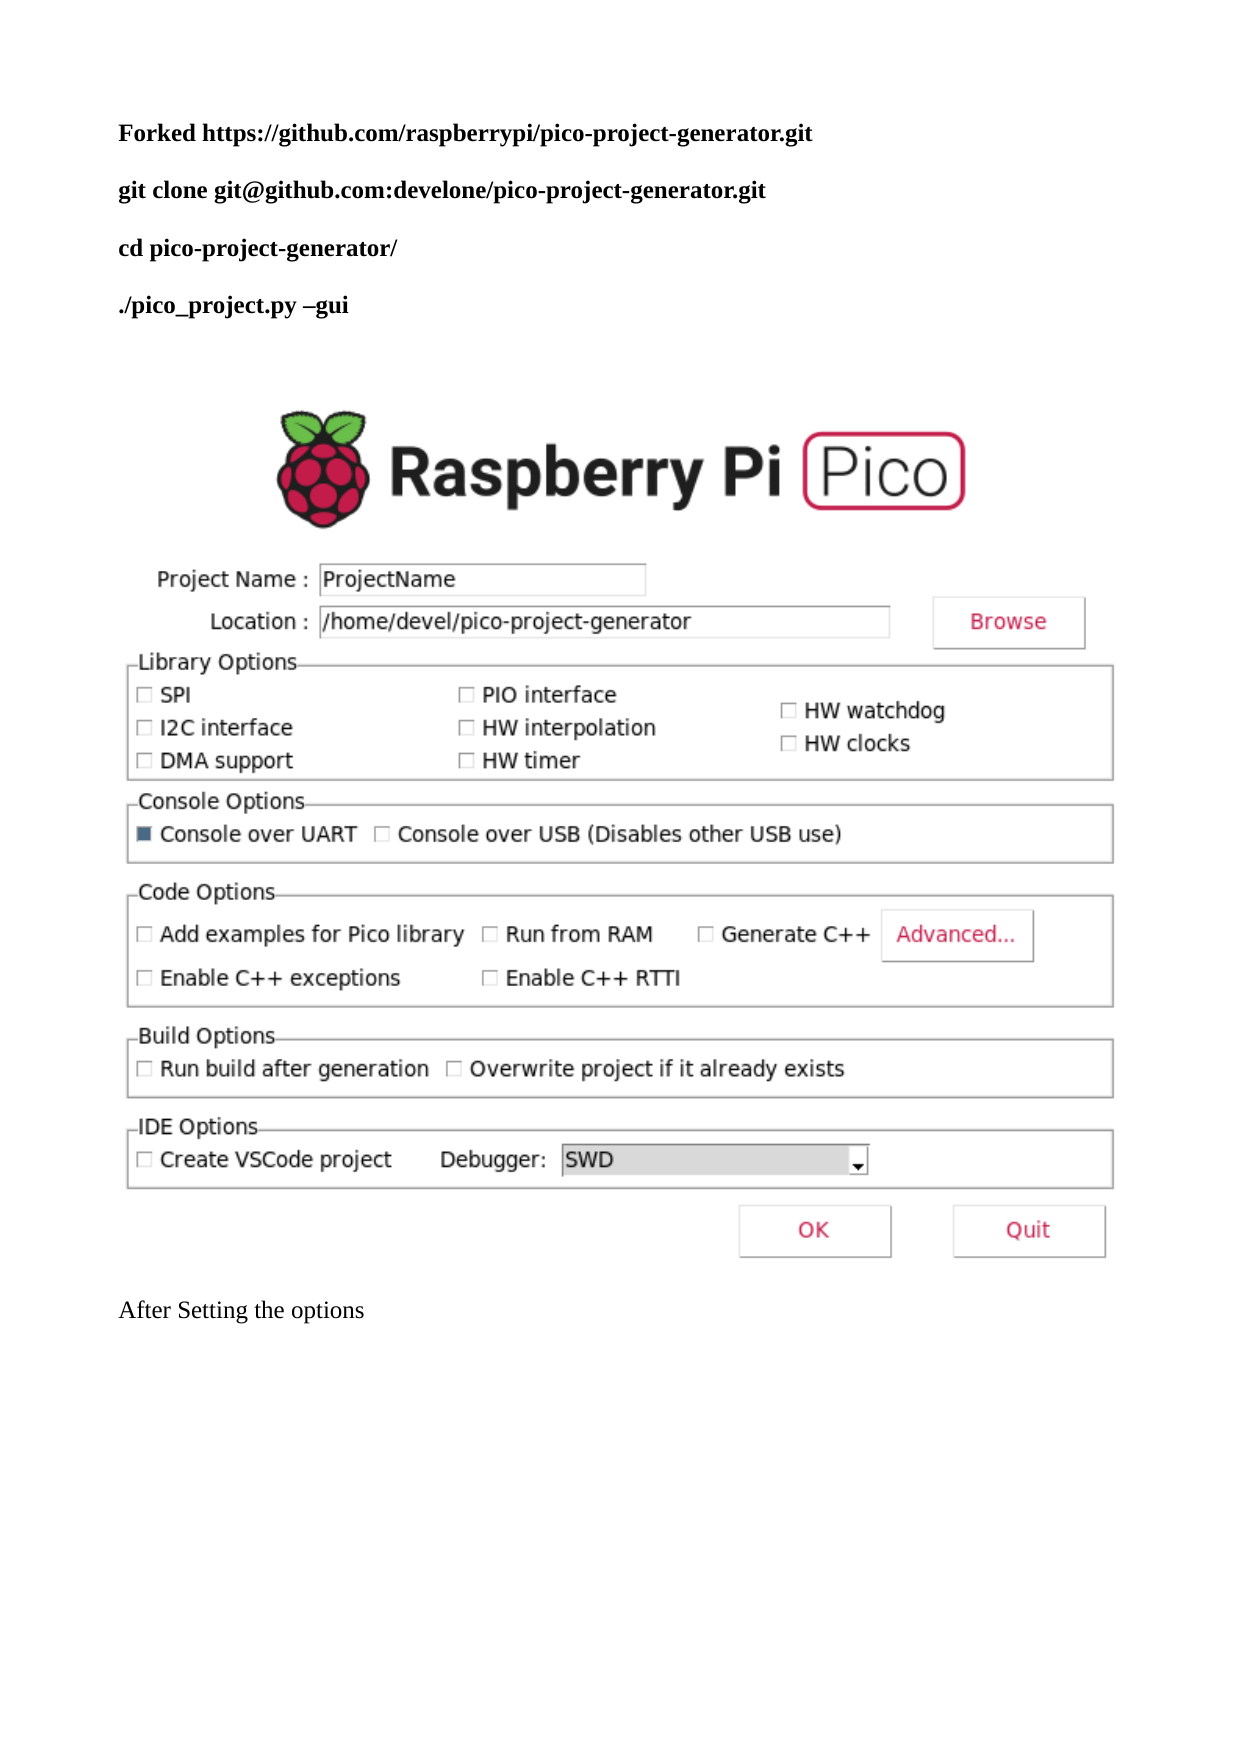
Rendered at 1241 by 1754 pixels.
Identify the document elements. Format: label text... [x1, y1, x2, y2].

picture [118, 376, 1122, 1266]
text ./pico_project.py –gui [118, 291, 1122, 319]
text After Setting the options [118, 1295, 1122, 1323]
text Forked https://github.com/raspberrypi/pico-project-generator.git [118, 118, 1122, 147]
text cd pico-project-generator/ [118, 233, 1122, 262]
text git clone git@github.com:develone/pico-project-generator.git [118, 176, 1122, 204]
